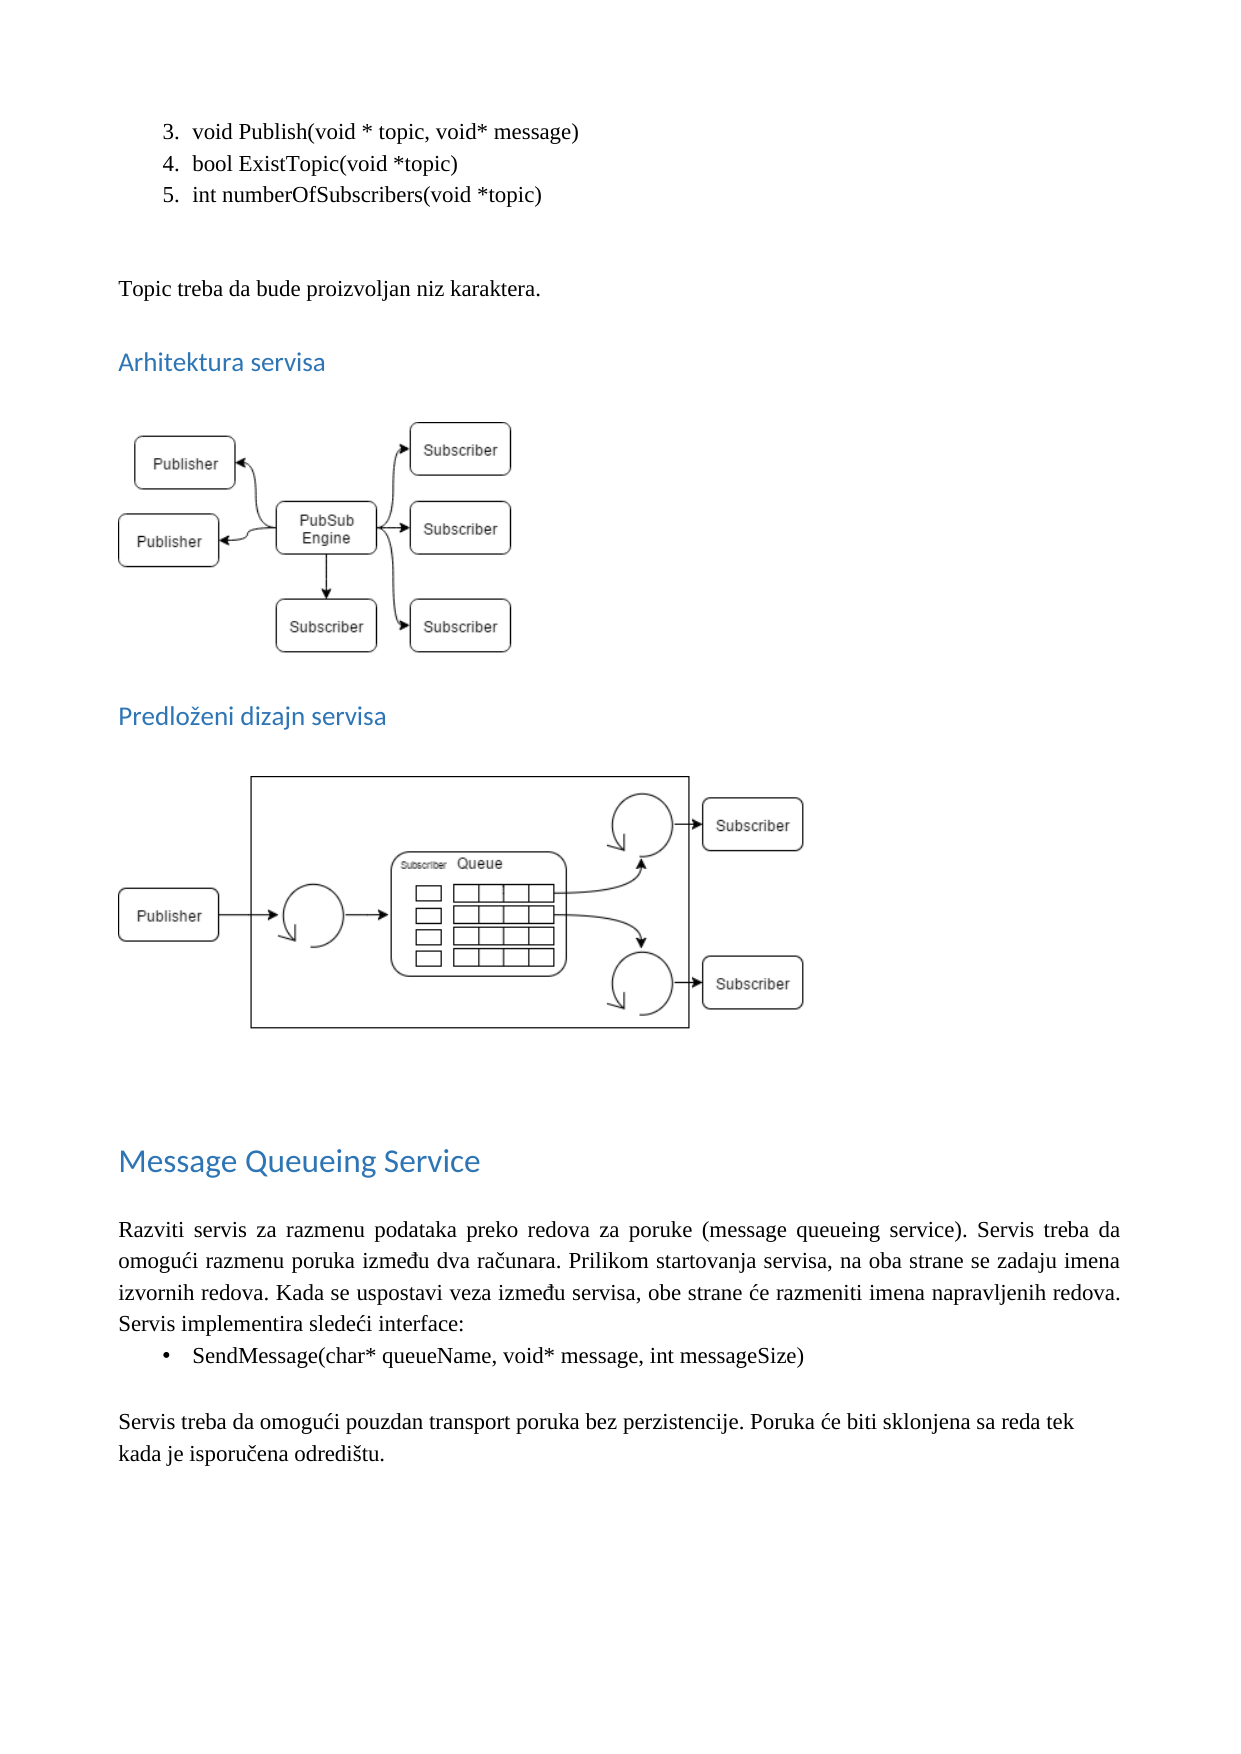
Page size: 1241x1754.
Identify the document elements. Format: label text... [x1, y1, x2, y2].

list void Publish(void * topic, void* message) [162, 118, 1122, 144]
subtitle Arhitektura servisa [118, 346, 1122, 378]
list SendMessage(char* queueName, void* message, int messageSize) [162, 1342, 1122, 1368]
subtitle Predloženi dizajn servisa [118, 699, 1122, 732]
list int numberOfSubscribers(void *topic) [162, 181, 1122, 208]
text Servis treba da omogući pouzdan transport poruka bez perzistencije. Poruka će biti sklonjena sa reda tek kada je isporučena odredištu. [118, 1408, 1122, 1466]
text Topic treba da bude proizvoljan niz karaktera. [118, 275, 1122, 302]
text Message Queueing Service [118, 1105, 1122, 1180]
list bool ExistTopic(void *topic) [162, 150, 1122, 176]
text Razviti servis za razmenu podataka preko redova za poruke (message queueing service). Servis treba da omogući razmenu poruka između dva računara. Prilikom startovanja servisa, na oba strane se zadaju imena izvornih redova. Kada se uspostavi veza između servisa, obe strane će razmeniti imena napravljenih redova. Servis implementira sledeći interface: [118, 1216, 1122, 1337]
